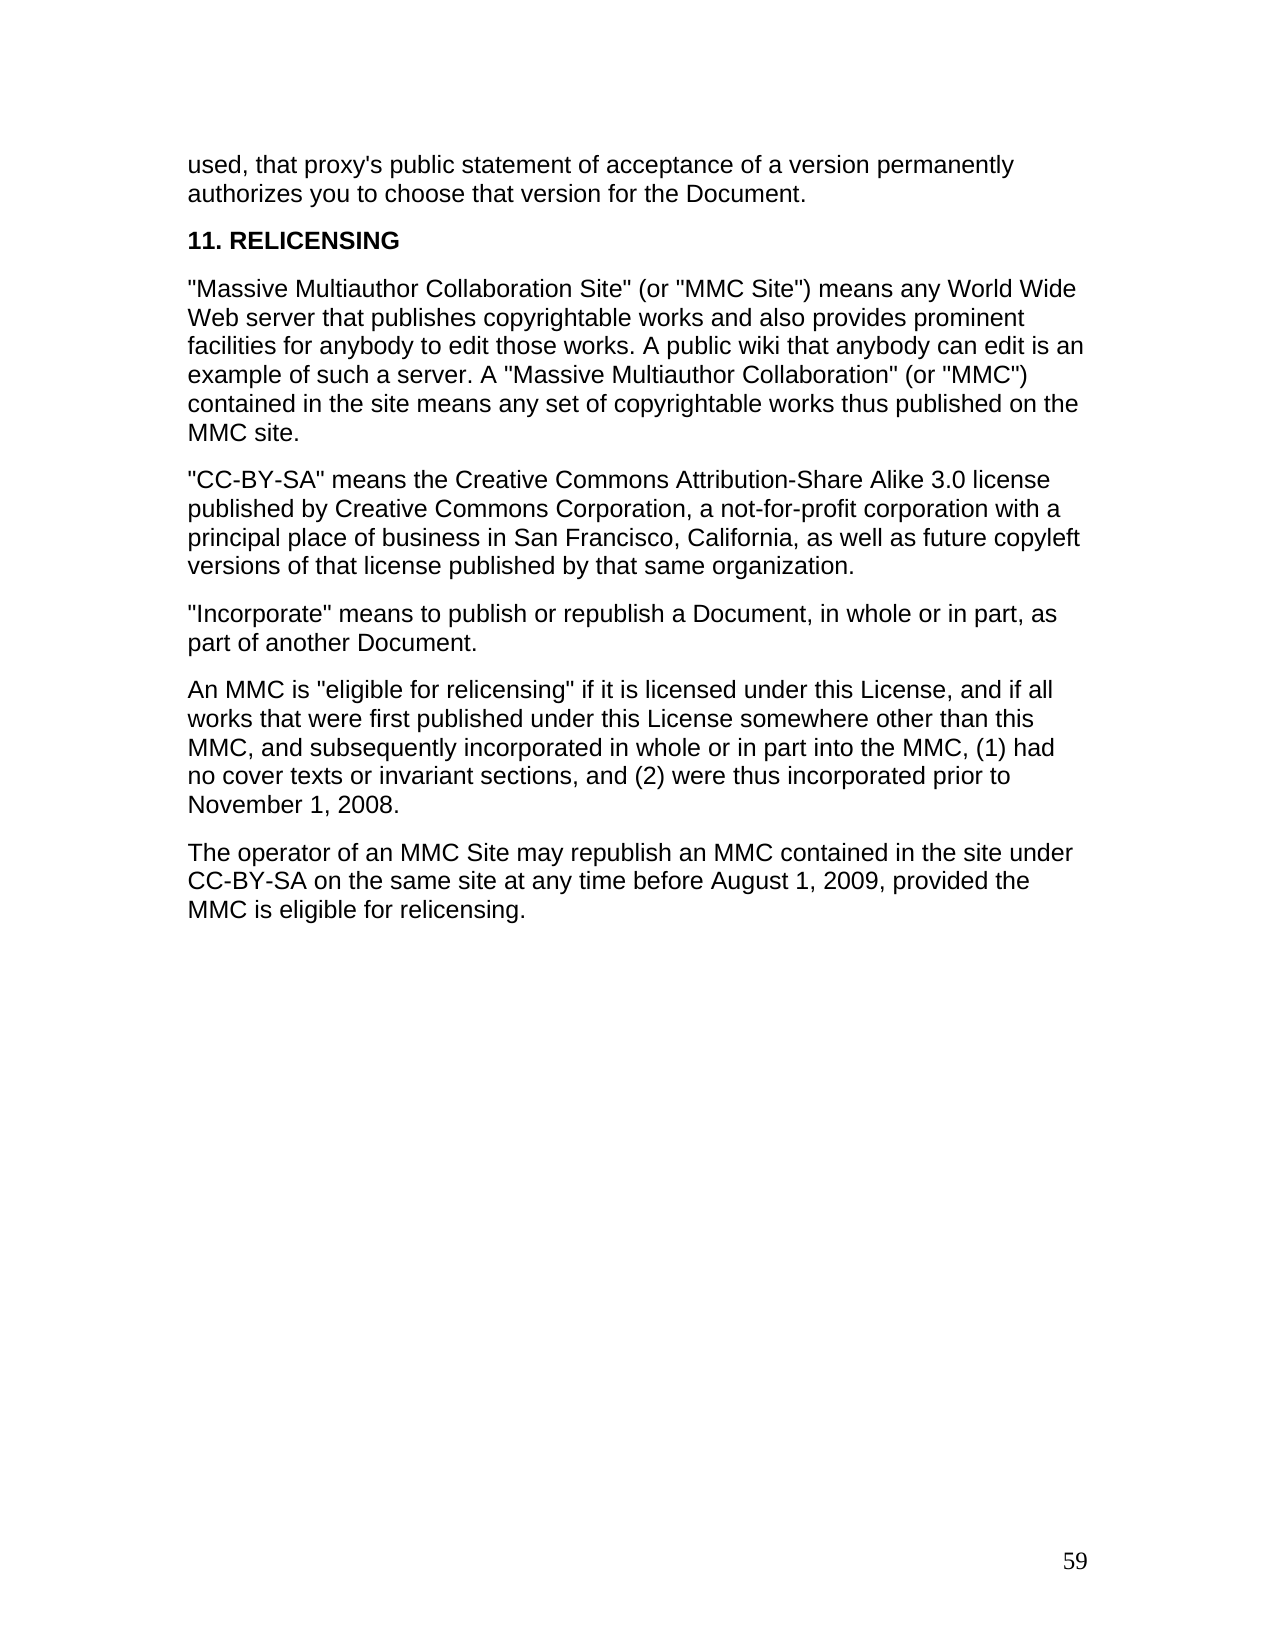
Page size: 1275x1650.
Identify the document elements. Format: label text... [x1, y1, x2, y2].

text used, that proxy's public statement of acceptance of a version permanently authorizes you to choose that version for the Document. [187, 150, 1087, 207]
text The operator of an MMC Site may republish an MMC contained in the site under CC-BY-SA on the same site at any time before August 1, 2009, provided the MMC is eligible for relicensing. [187, 837, 1087, 924]
text 11. RELICENSING [187, 226, 1087, 255]
text "CC-BY-SA" means the Creative Commons Attribution-Share Alike 3.0 license published by Creative Commons Corporation, a not-for-profit corporation with a principal place of business in San Francisco, California, as well as future copyleft versions of that license published by that same organization. [187, 465, 1087, 580]
text "Incorporate" means to publish or republish a Document, in whole or in part, as part of another Document. [187, 599, 1087, 656]
text An MMC is "eligible for relicensing" if it is licensed under this License, and if all works that were first published under this License somewhere other than this MMC, and subsequently incorporated in whole or in part into the MMC, (1) had no cover texts or invariant sections, and (2) were thus incorporated prior to November 1, 2008. [187, 675, 1087, 819]
text "Massive Multiauthor Collaboration Site" (or "MMC Site") means any World Wide Web server that publishes copyrightable works and also provides prominent facilities for anybody to edit those works. A public wiki that anybody can edit is an example of such a server. A "Massive Multiauthor Collaboration" (or "MMC") contained in the site means any set of copyrightable works thus published on the MMC site. [187, 274, 1087, 446]
